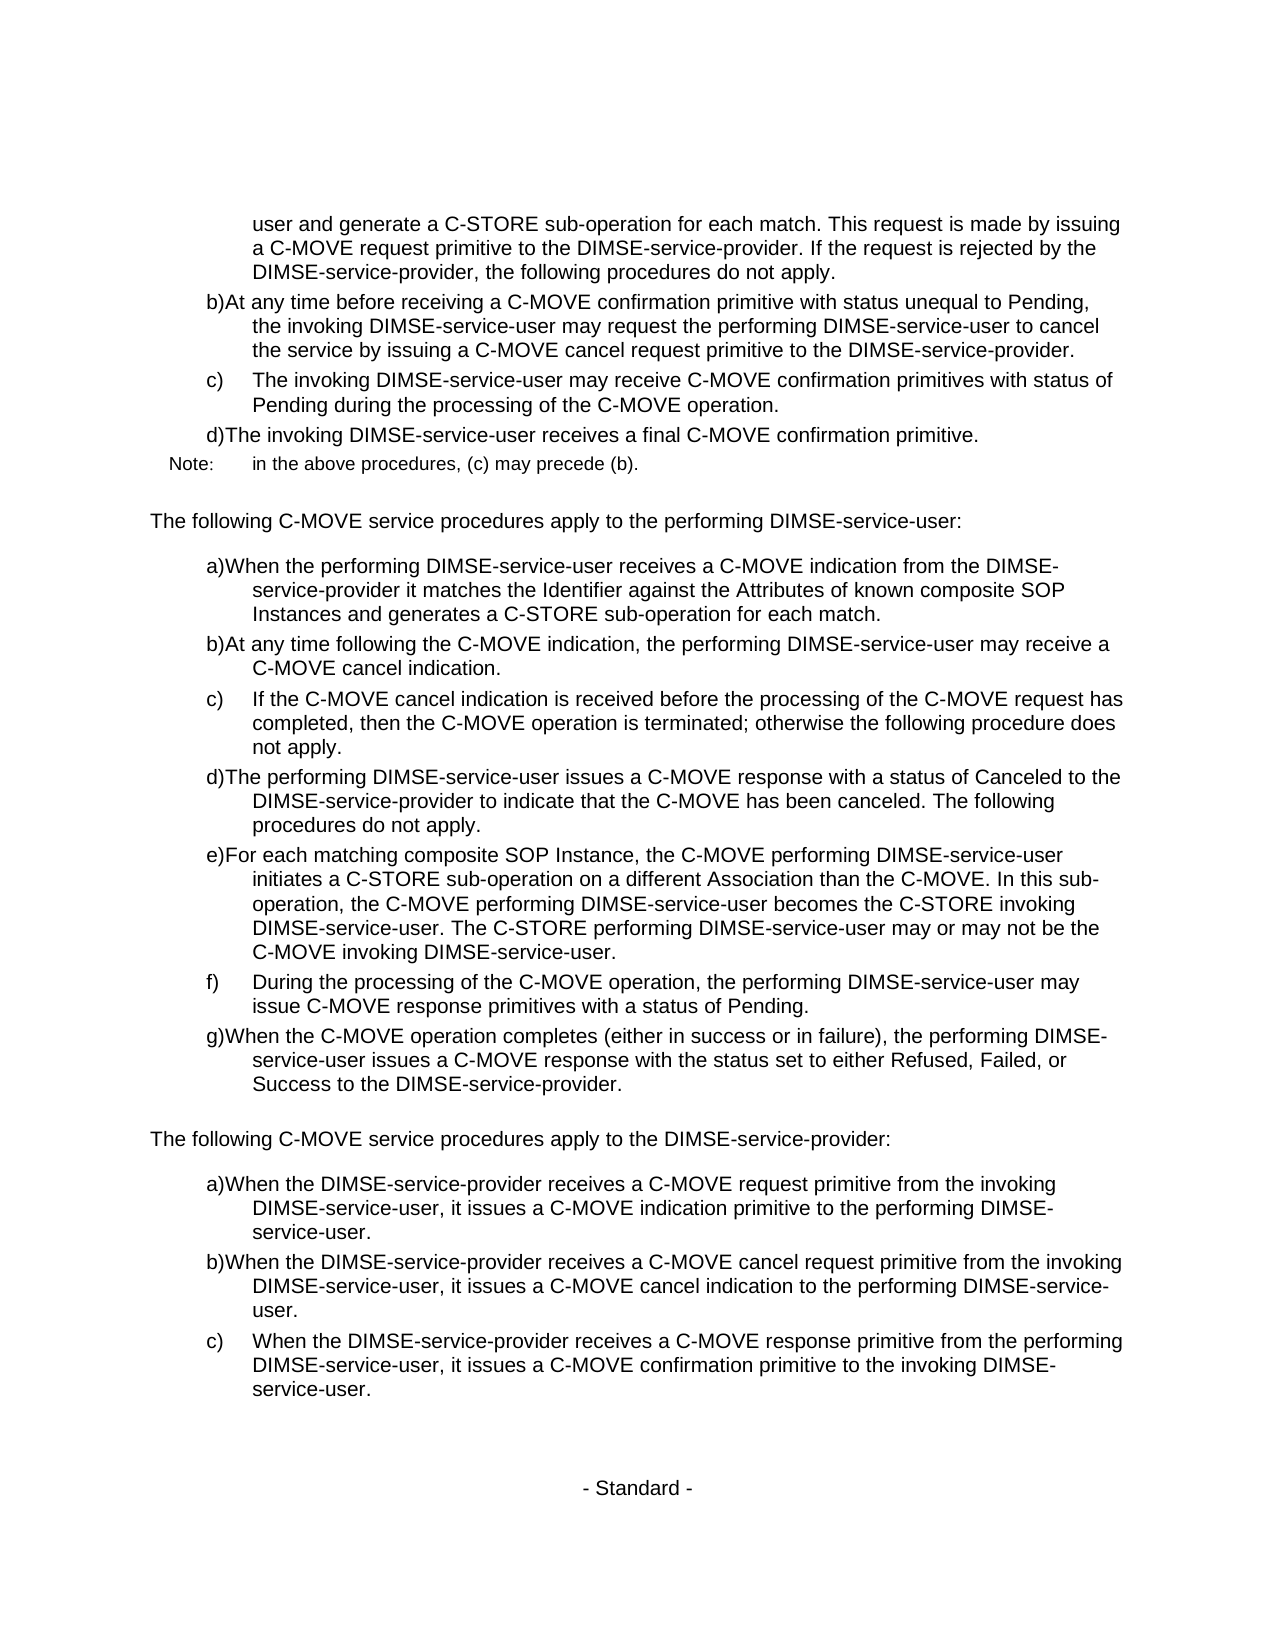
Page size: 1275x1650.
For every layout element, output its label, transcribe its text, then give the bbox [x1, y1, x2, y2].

text d) The performing DIMSE-service-user issues a C-MOVE response with a status of Canceled to the DIMSE-service-provider to indicate that the C-MOVE has been canceled. The following procedures do not apply. [206, 765, 1125, 837]
text user and generate a C-STORE sub-operation for each match. This request is made by issuing a C-MOVE request primitive to the DIMSE-service-provider. If the request is rejected by the DIMSE-service-provider, the following procedures do not apply. [206, 212, 1125, 284]
text e) For each matching composite SOP Instance, the C-MOVE performing DIMSE-service-user initiates a C-STORE sub-operation on a different Association than the C-MOVE. In this sub-operation, the C-MOVE performing DIMSE-service-user becomes the C-STORE invoking DIMSE-service-user. The C-STORE performing DIMSE-service-user may or may not be the C-MOVE invoking DIMSE-service-user. [206, 843, 1125, 964]
text The following C-MOVE service procedures apply to the performing DIMSE-service-user: [150, 509, 1125, 533]
text g) When the C-MOVE operation completes (either in success or in failure), the performing DIMSE-service-user issues a C-MOVE response with the status set to either Refused, Failed, or Success to the DIMSE-service-provider. [206, 1024, 1125, 1121]
text b) At any time following the C-MOVE indication, the performing DIMSE-service-user may receive a C-MOVE cancel indication. [206, 632, 1125, 680]
text The following C-MOVE service procedures apply to the DIMSE-service-provider: [150, 1127, 1125, 1151]
text a) When the DIMSE-service-provider receives a C-MOVE request primitive from the invoking DIMSE-service-user, it issues a C-MOVE indication primitive to the performing DIMSE-service-user. [206, 1172, 1125, 1244]
text d) The invoking DIMSE-service-user receives a final C-MOVE confirmation primitive. [206, 423, 1125, 447]
text c) If the C-MOVE cancel indication is received before the processing of the C-MOVE request has completed, then the C-MOVE operation is terminated; otherwise the following procedure does not apply. [206, 686, 1125, 759]
text b) When the DIMSE-service-provider receives a C-MOVE cancel request primitive from the invoking DIMSE-service-user, it issues a C-MOVE cancel indication to the performing DIMSE-service-user. [206, 1250, 1125, 1322]
text f) During the processing of the C-MOVE operation, the performing DIMSE-service-user may issue C-MOVE response primitives with a status of Pending. [206, 970, 1125, 1018]
text c) When the DIMSE-service-provider receives a C-MOVE response primitive from the performing DIMSE-service-user, it issues a C-MOVE confirmation primitive to the invoking DIMSE-service-user. [206, 1328, 1125, 1425]
text b) At any time before receiving a C-MOVE confirmation primitive with status unequal to Pending, the invoking DIMSE-service-user may request the performing DIMSE-service-user to cancel the service by issuing a C-MOVE cancel request primitive to the DIMSE-service-provider. [206, 290, 1125, 362]
text a) When the performing DIMSE-service-user receives a C-MOVE indication from the DIMSE-service-provider it matches the Identifier against the Attributes of known composite SOP Instances and generates a C-STORE sub-operation for each match. [206, 554, 1125, 626]
text Note in the above procedures, (c) may precede (b). [169, 453, 1125, 475]
text c) The invoking DIMSE-service-user may receive C-MOVE confirmation primitives with status of Pending during the processing of the C-MOVE operation. [206, 368, 1125, 417]
